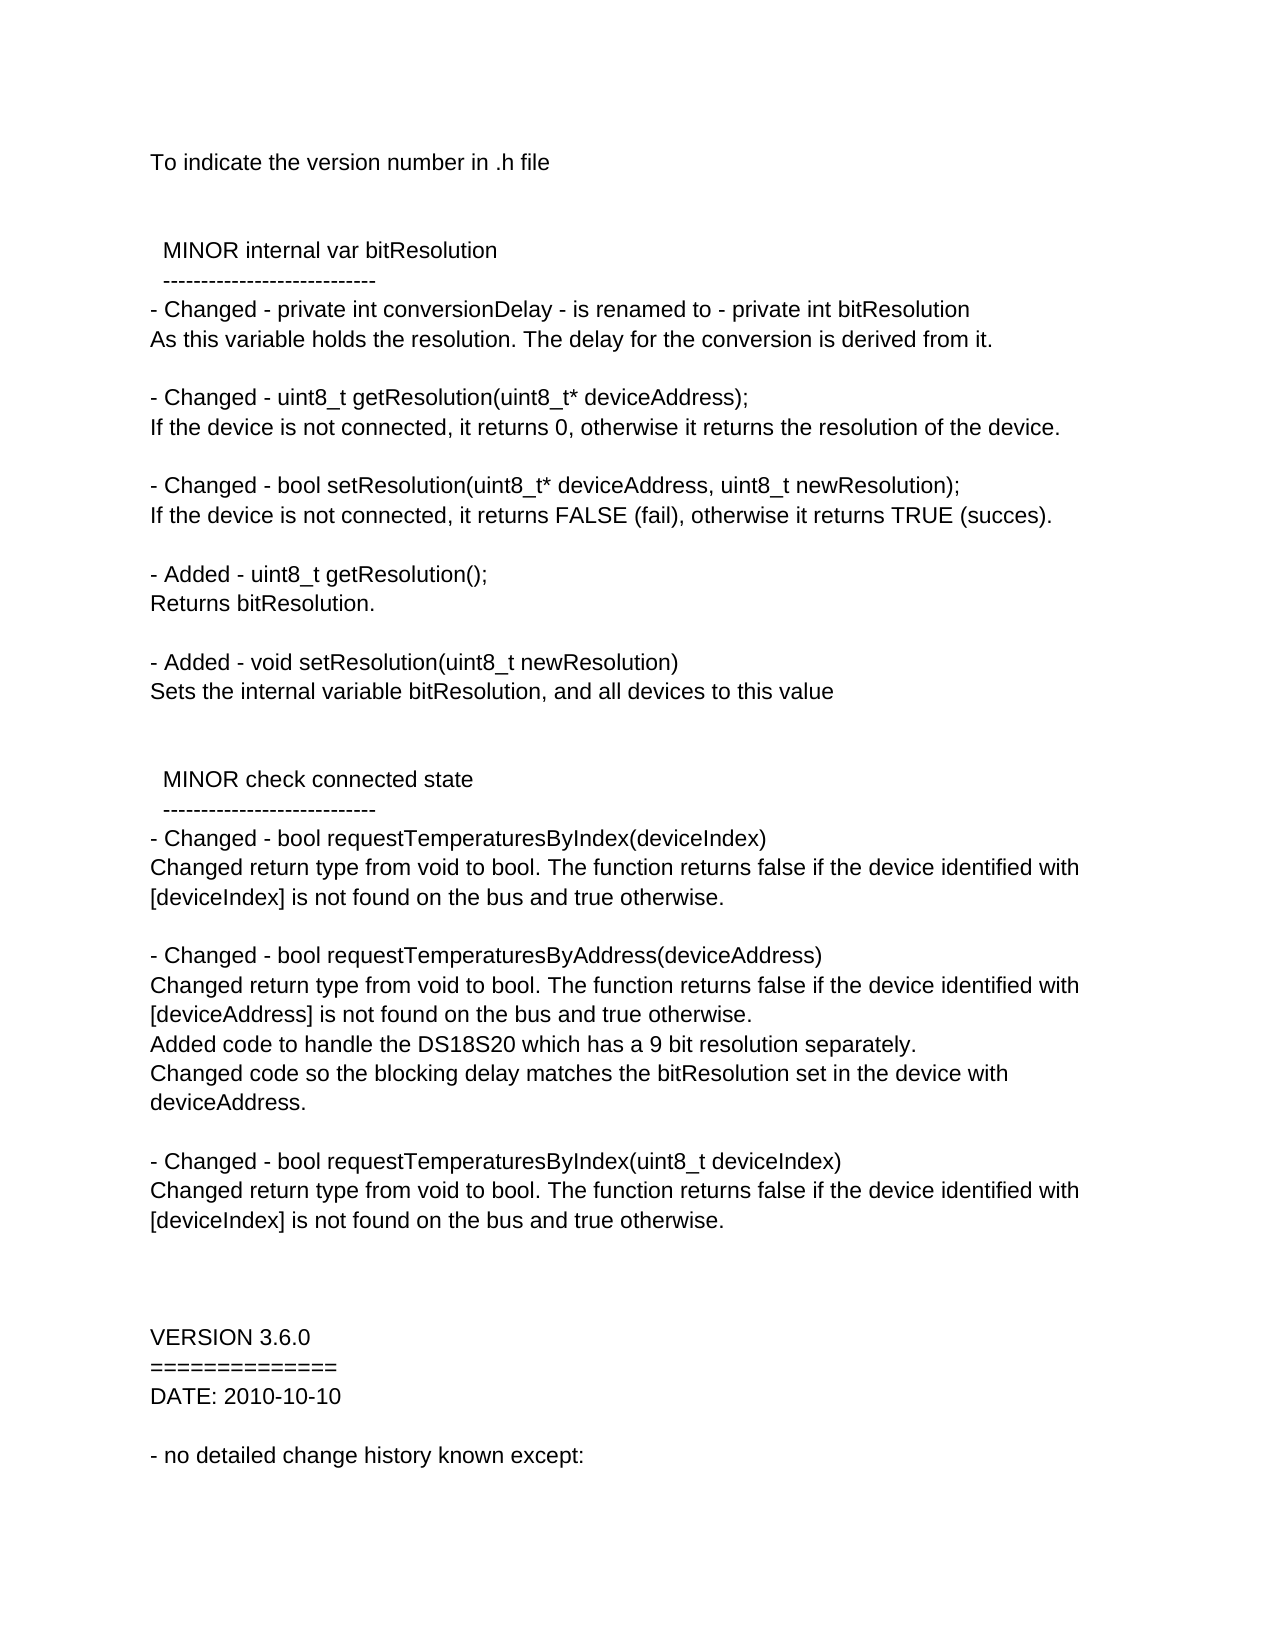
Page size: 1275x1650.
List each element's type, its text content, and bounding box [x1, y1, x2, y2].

text MINOR internal var bitResolution [150, 238, 1125, 264]
text - Changed - uint8_t getResolution(uint8_t* deviceAddress); [150, 385, 1125, 411]
text VERSION 3.6.0 [150, 1325, 1125, 1351]
text ============== [150, 1354, 1125, 1380]
text Changed return type from void to bool. The function returns false if the device identified with [deviceIndex] is not found on the bus and true otherwise. [150, 1178, 1125, 1233]
text Sets the internal variable bitResolution, and all devices to this value [150, 679, 1125, 704]
text If the device is not connected, it returns FALSE (fail), otherwise it returns TRUE (succes). [150, 502, 1125, 528]
text Changed code so the blocking delay matches the bitResolution set in the device with deviceAddress. [150, 1061, 1125, 1116]
text Returns bitResolution. [150, 591, 1125, 616]
text - Changed - bool setResolution(uint8_t* deviceAddress, uint8_t newResolution); [150, 473, 1125, 499]
text ---------------------------- [150, 267, 1125, 293]
text Changed return type from void to bool. The function returns false if the device identified with [deviceIndex] is not found on the bus and true otherwise. [150, 855, 1125, 910]
text - Changed - bool requestTemperaturesByIndex(deviceIndex) [150, 826, 1125, 851]
text Changed return type from void to bool. The function returns false if the device identified with [deviceAddress] is not found on the bus and true otherwise. [150, 972, 1125, 1027]
text MINOR check connected state [150, 767, 1125, 792]
text To indicate the version number in .h file [150, 150, 1125, 176]
text If the device is not connected, it returns 0, otherwise it returns the resolution of the device. [150, 414, 1125, 440]
text - Added - void setResolution(uint8_t newResolution) [150, 649, 1125, 675]
text - Changed - bool requestTemperaturesByIndex(uint8_t deviceIndex) [150, 1149, 1125, 1174]
text - Changed - private int conversionDelay - is renamed to - private int bitResolution [150, 297, 1125, 322]
text ---------------------------- [150, 796, 1125, 822]
text - Added - uint8_t getResolution(); [150, 561, 1125, 587]
text As this variable holds the resolution. The delay for the conversion is derived from it. [150, 326, 1125, 352]
text - Changed - bool requestTemperaturesByAddress(deviceAddress) [150, 943, 1125, 969]
text - no detailed change history known except: [150, 1442, 1125, 1468]
text Added code to handle the DS18S20 which has a 9 bit resolution separately. [150, 1031, 1125, 1057]
text DATE: 2010-10-10 [150, 1384, 1125, 1409]
